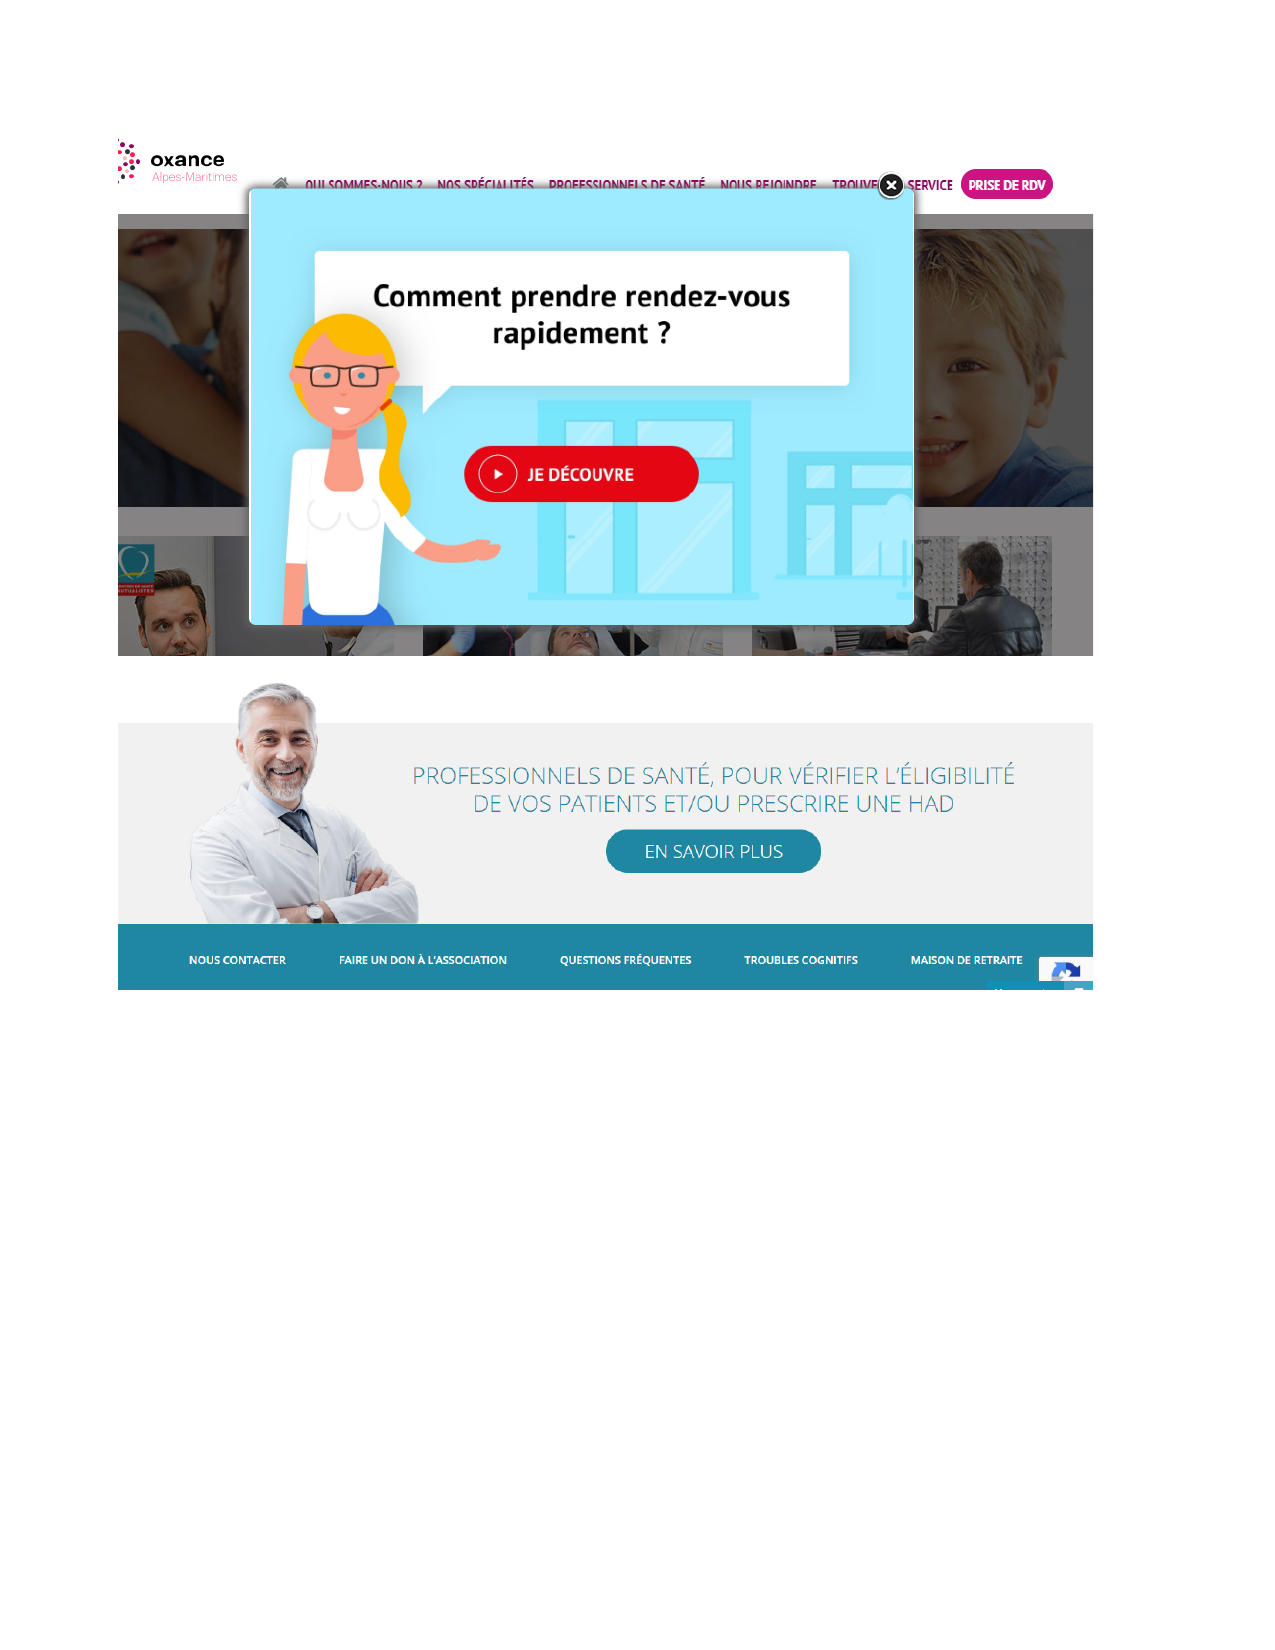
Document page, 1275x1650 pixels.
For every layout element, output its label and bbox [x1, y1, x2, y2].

picture [118, 118, 1094, 990]
